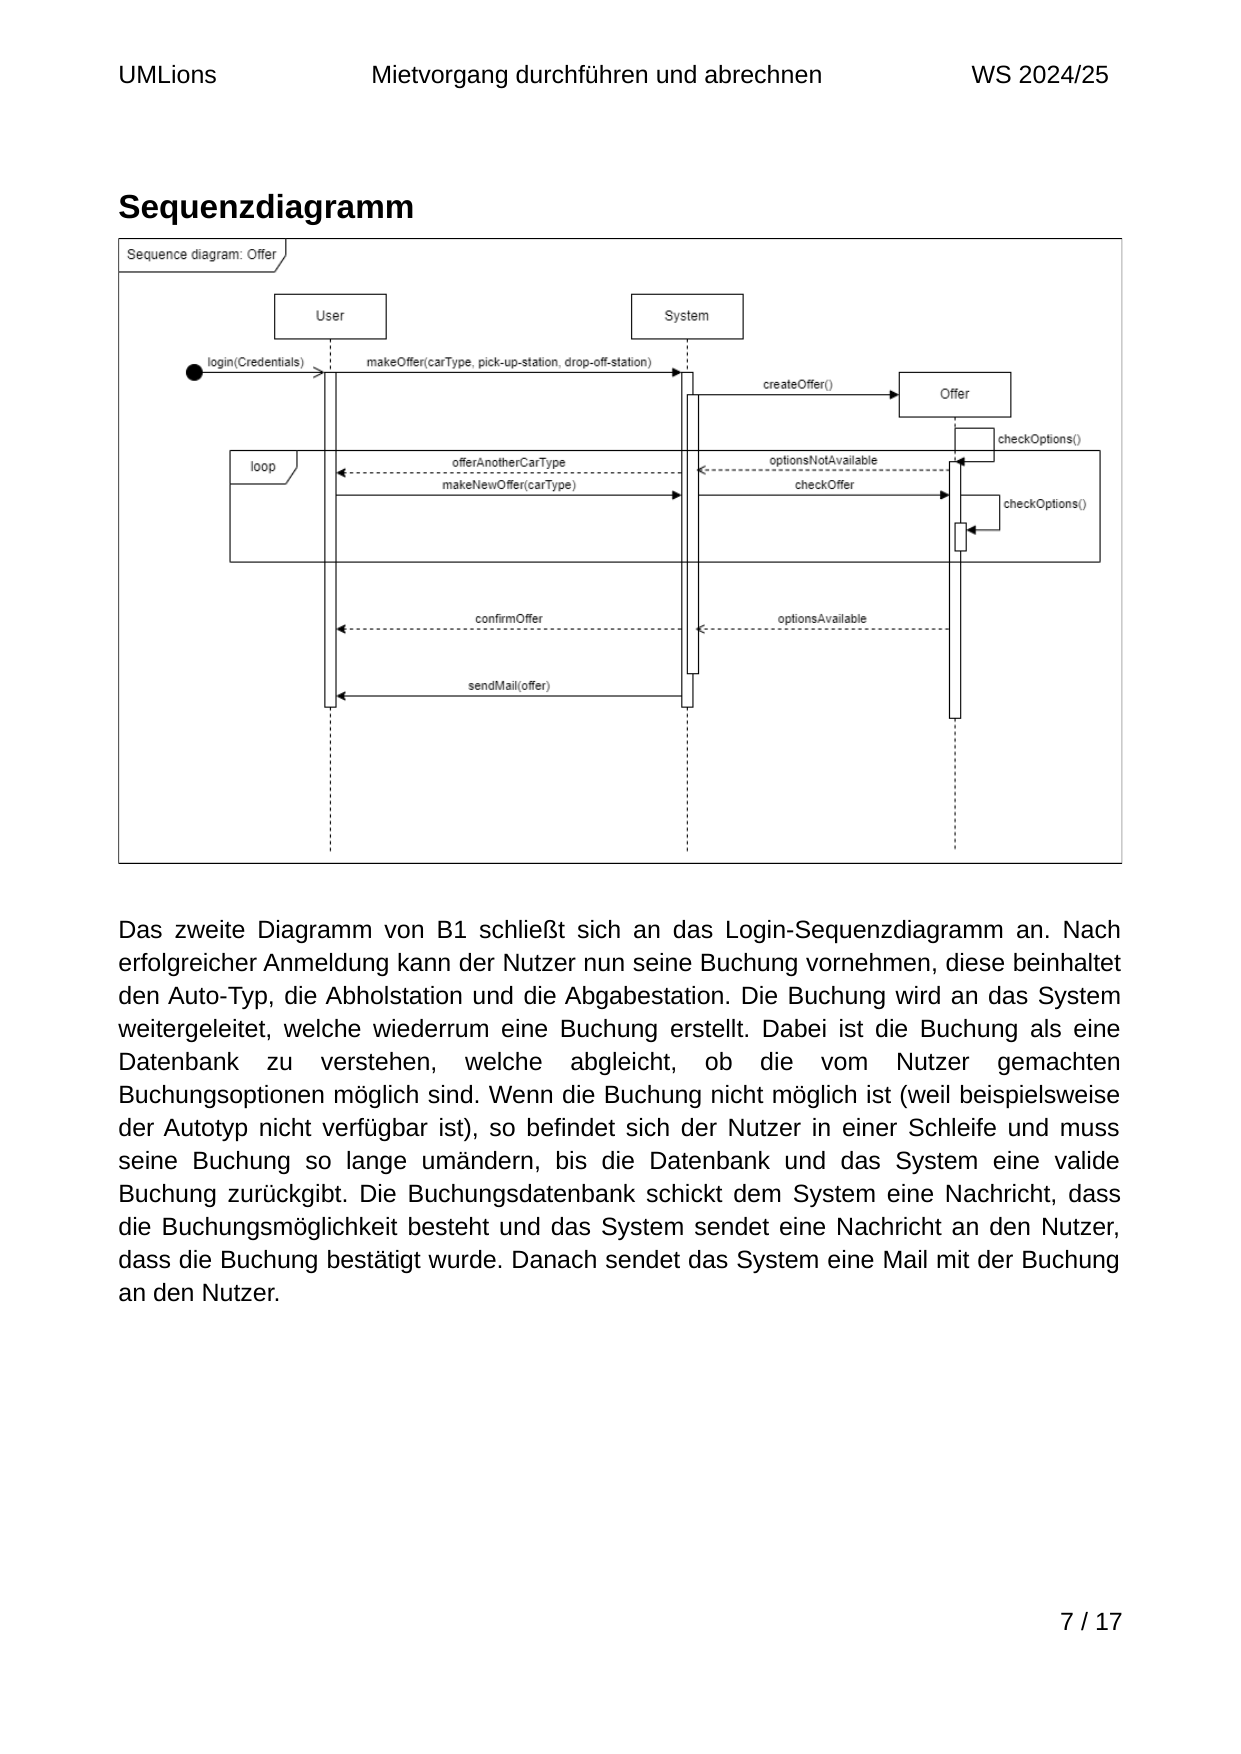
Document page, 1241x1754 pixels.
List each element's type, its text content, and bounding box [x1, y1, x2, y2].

subtitle Sequenzdiagramm [118, 187, 1122, 226]
text Das zweite Diagramm von B1 schließt sich an das Login-Sequenzdiagramm an. Nach erfolgreicher Anmeldung kann der Nutzer nun seine Buchung vornehmen, diese beinhaltet den Auto-Typ, die Abholstation und die Abgabestation. Die Buchung wird an das System weitergeleitet, welche wiederrum eine Buchung erstellt. Dabei ist die Buchung als eine Datenbank zu verstehen, welche abgleicht, ob die vom Nutzer gemachten Buchungsoptionen möglich sind. Wenn die Buchung nicht möglich ist (weil beispielsweise der Autotyp nicht verfügbar ist), so befindet sich der Nutzer in einer Schleife und muss seine Buchung so lange umändern, bis die Datenbank und das System eine valide Buchung zurückgibt. Die Buchungsdatenbank schickt dem System eine Nachricht, dass die Buchungsmöglichkeit besteht und das System sendet eine Nachricht an den Nutzer, dass die Buchung bestätigt wurde. Danach sendet das System eine Mail mit der Buchung an den Nutzer. [118, 915, 1122, 1307]
picture [118, 238, 1123, 864]
